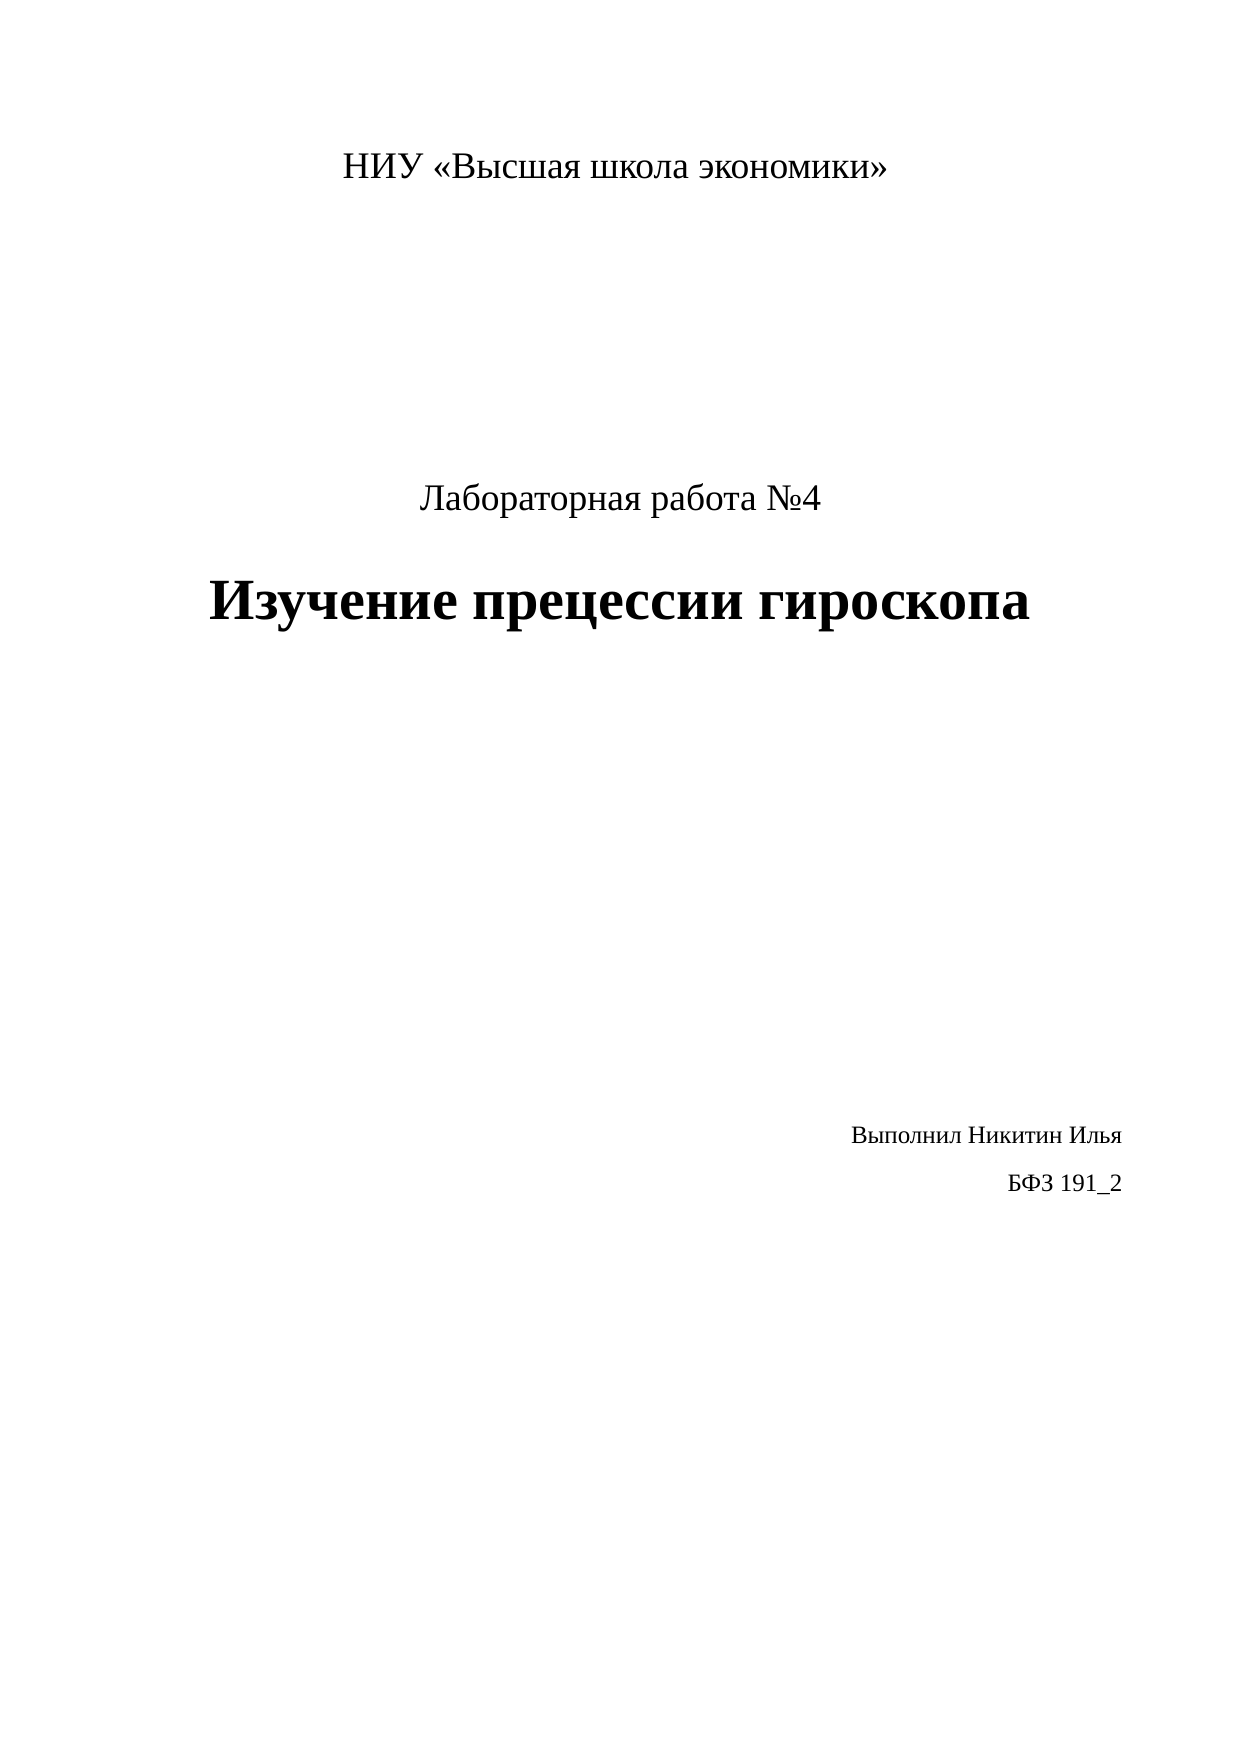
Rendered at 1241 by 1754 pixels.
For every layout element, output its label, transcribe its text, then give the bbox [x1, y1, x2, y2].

title НИУ «Высшая школа экономики» [118, 143, 1122, 186]
text Лабораторная работа №4 [118, 475, 1122, 518]
text БФЗ 191_2 [118, 1168, 1122, 1197]
text Выполнил Никитин Илья [118, 1120, 1122, 1149]
title Изучение прецессии гироскопа [118, 564, 1122, 632]
